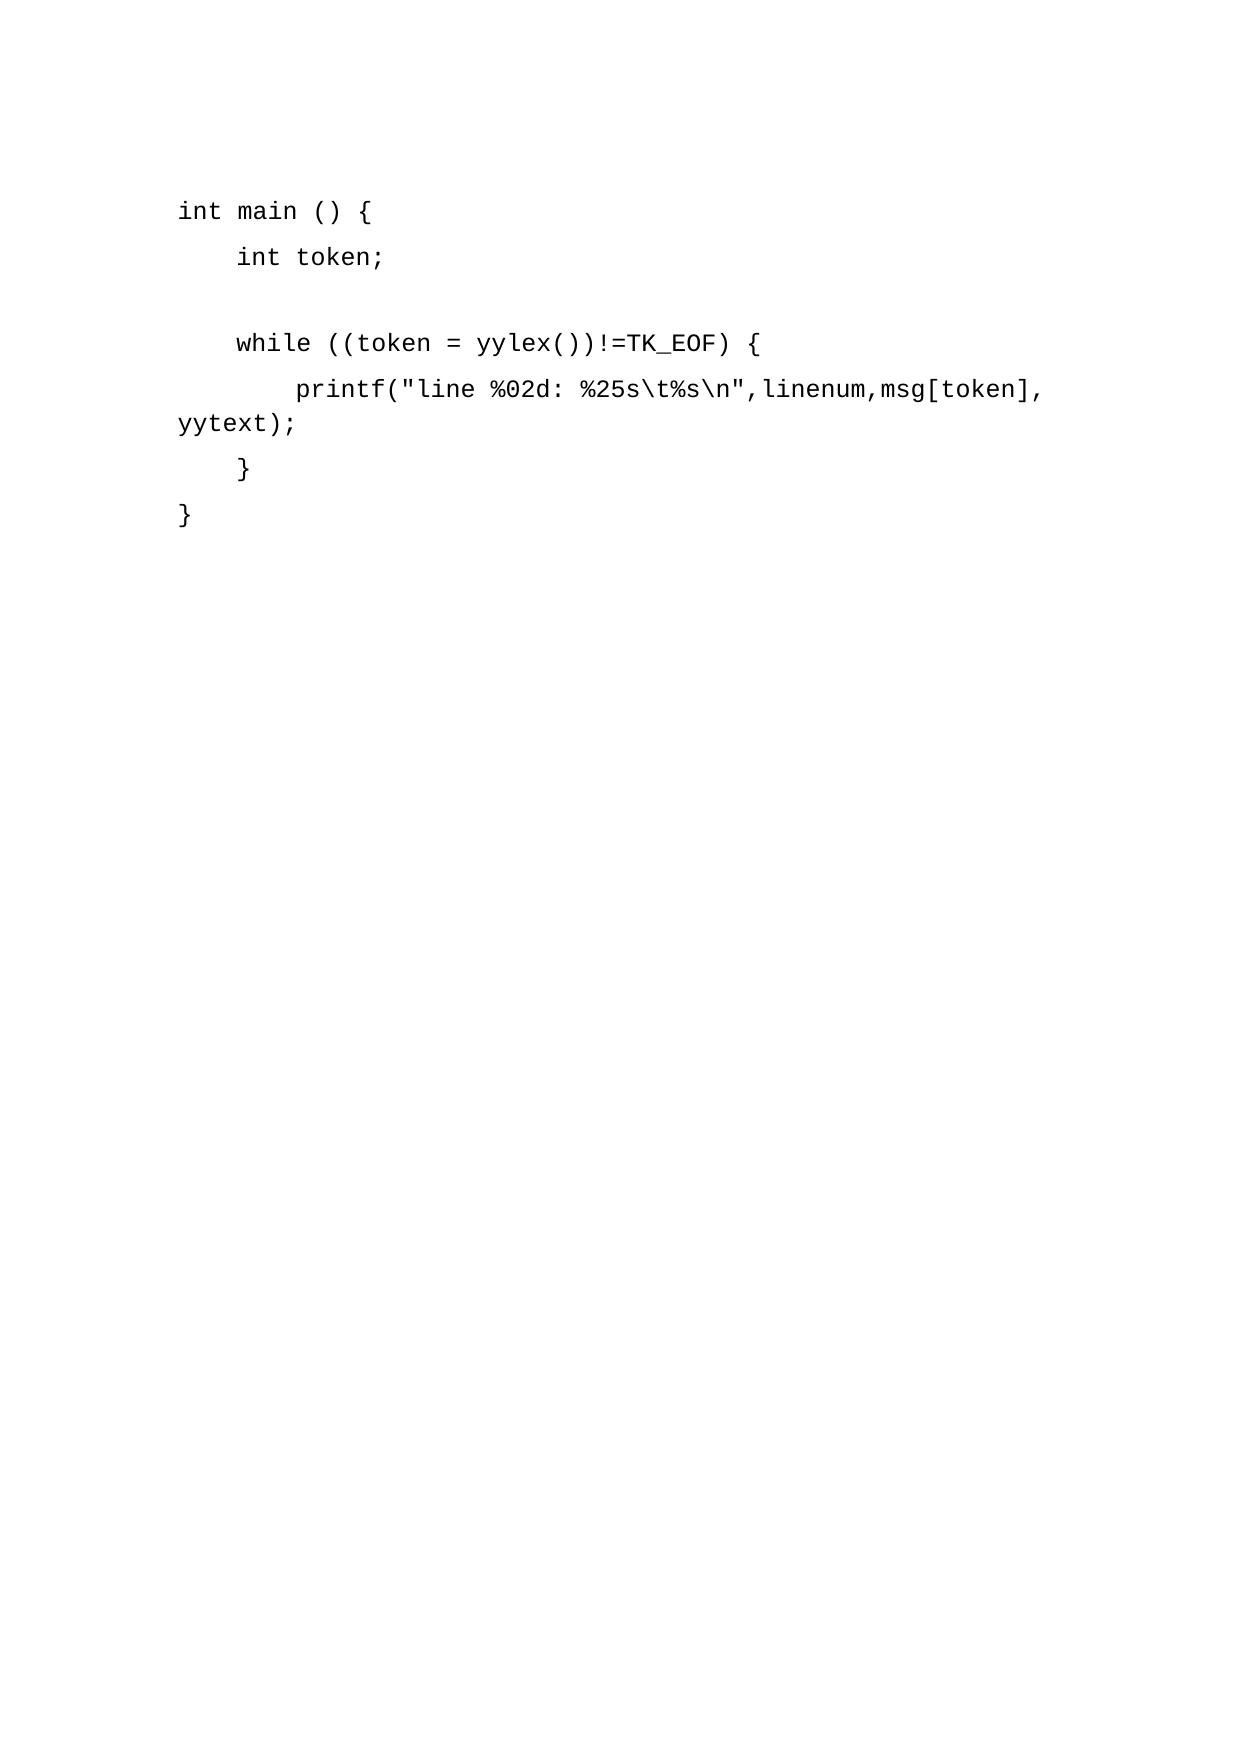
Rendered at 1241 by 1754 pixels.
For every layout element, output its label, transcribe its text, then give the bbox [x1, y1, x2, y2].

text } [177, 497, 1063, 530]
text int main () { [177, 193, 1063, 227]
text } [177, 451, 1063, 484]
text while ((token = yylex())!=TK_EOF) { [177, 326, 1063, 359]
text int token; [177, 239, 1063, 273]
text printf("line %02d: %25s\t%s\n",linenum,msg[token], yytext); [177, 372, 1063, 438]
